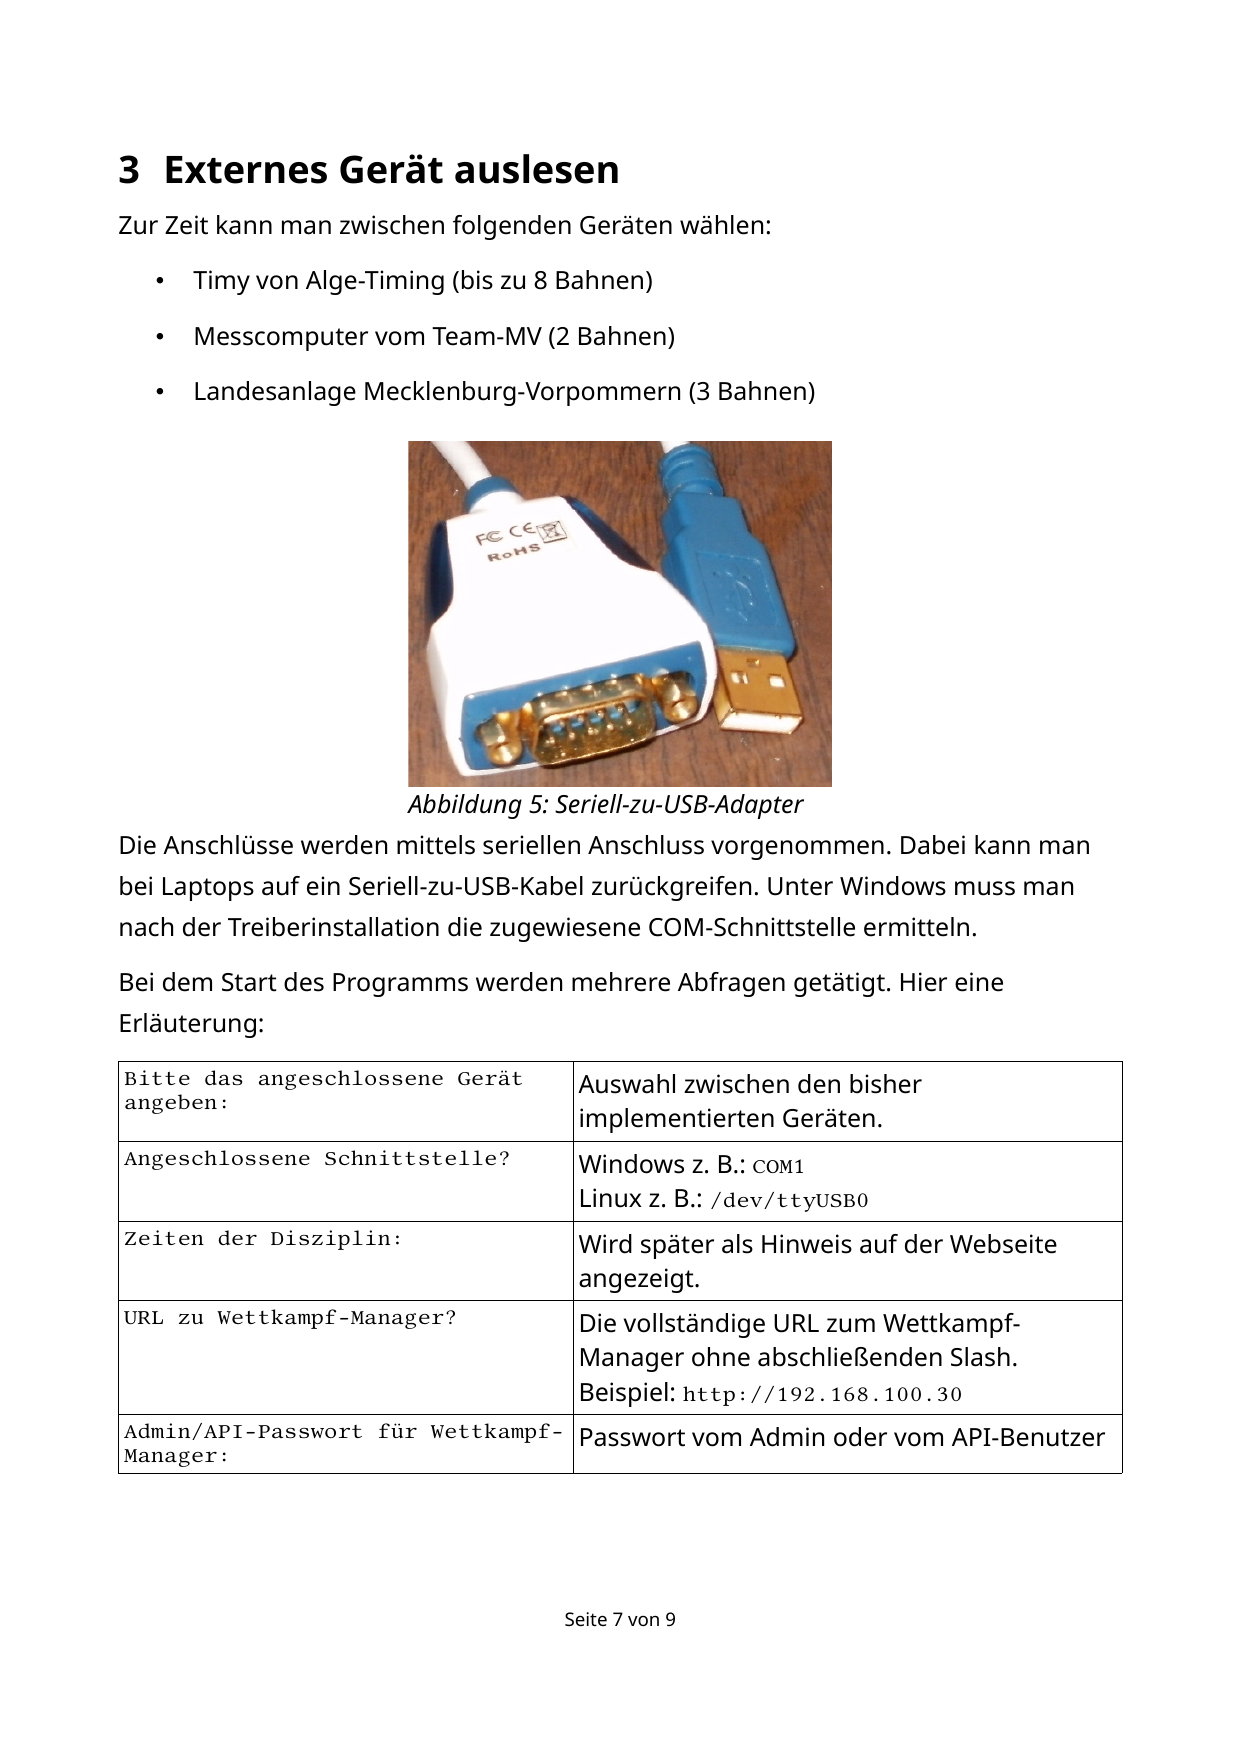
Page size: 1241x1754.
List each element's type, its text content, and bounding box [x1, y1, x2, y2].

table_cell Windows z. B.: COM1 Linux z. B.: /dev/ttyUSB0 [574, 1142, 1122, 1221]
text Zur Zeit kann man zwischen folgenden Geräten wählen: [118, 207, 1122, 241]
text Die Anschlüsse werden mittels seriellen Anschluss vorgenommen. Dabei kann man bei Laptops auf ein Seriell-zu-USB-Kabel zurückgreifen. Unter Windows muss man nach der Treiberinstallation die zugewiesene COM-Schnittstelle ermitteln. [118, 429, 1122, 943]
text Bei dem Start des Programms werden mehrere Abfragen getätigt. Hier eine Erläuterung: [118, 965, 1122, 1040]
picture [408, 441, 832, 787]
table_cell Zeiten der Disziplin: [119, 1222, 573, 1300]
table_cell Admin/API-Passwort für Wettkampf-Manager: [119, 1415, 573, 1473]
subtitle Externes Gerät auslesen [118, 143, 1122, 195]
table_cell Passwort vom Admin oder vom API-Benutzer [574, 1415, 1122, 1473]
text Abbildung 5: Seriell-zu-USB-Adapter [408, 787, 832, 821]
list Timy von Alge-Timing (bis zu 8 Bahnen) [156, 263, 1122, 297]
table_header Auswahl zwischen den bisher implementierten Geräten. [574, 1062, 1122, 1141]
list Messcomputer vom Team-MV (2 Bahnen) [156, 318, 1122, 352]
table_cell URL zu Wettkampf-Manager? [119, 1301, 573, 1414]
table_header Bitte das angeschlossene Gerät angeben: [119, 1062, 573, 1141]
list Landesanlage Mecklenburg-Vorpommern (3 Bahnen) [156, 373, 1122, 408]
table_cell Wird später als Hinweis auf der Webseite angezeigt. [574, 1222, 1122, 1300]
table_cell Die vollständige URL zum Wettkampf-Manager ohne abschließenden Slash. Beispiel: http://192.168.100.30 [574, 1301, 1122, 1414]
table_cell Angeschlossene Schnittstelle? [119, 1142, 573, 1221]
